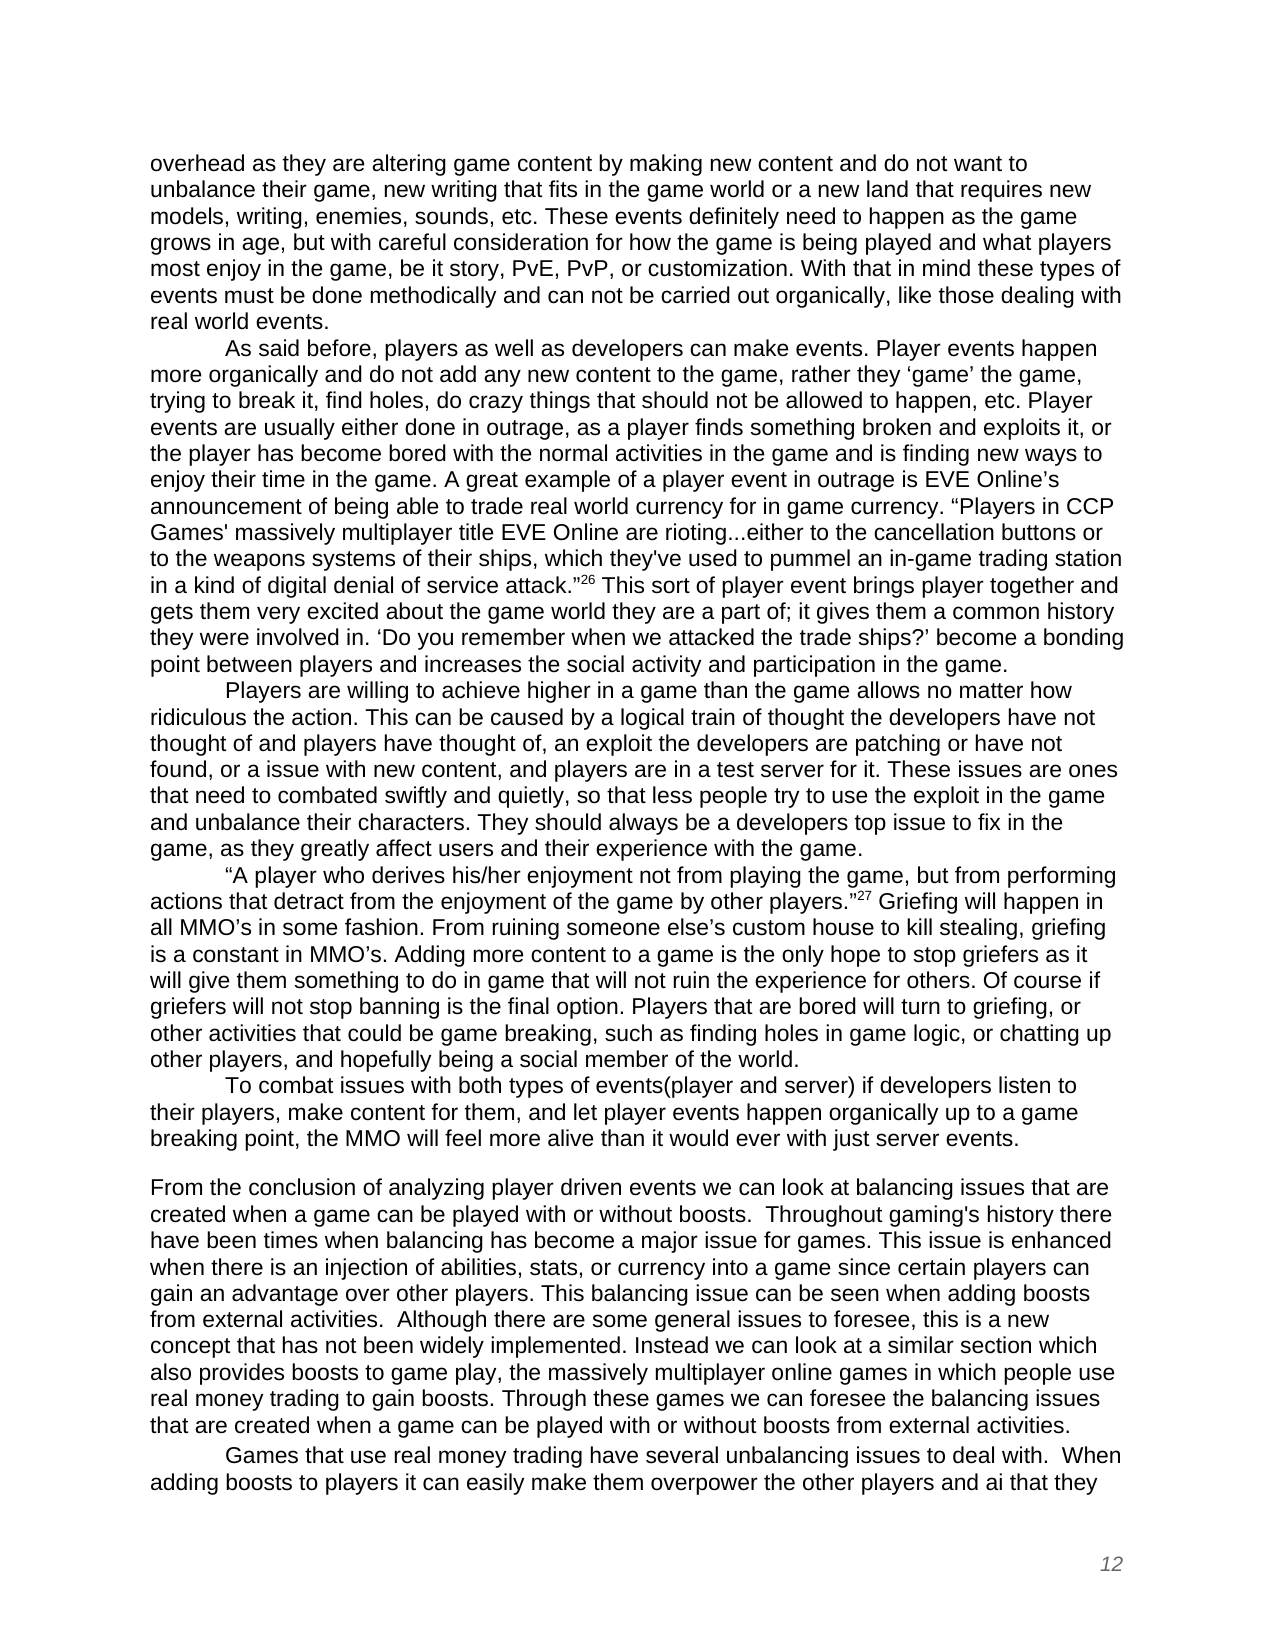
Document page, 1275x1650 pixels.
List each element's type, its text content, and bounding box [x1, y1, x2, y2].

text “A player who derives his/her enjoyment not from playing the game, but from performing actions that detract from the enjoyment of the game by other players.”27 Griefing will happen in all MMO’s in some fashion. From ruining someone else’s custom house to kill stealing, griefing is a constant in MMO’s. Adding more content to a game is the only hope to stop griefers as it will give them something to do in game that will not ruin the experience for others. Of course if griefers will not stop banning is the final option. Players that are bored will turn to griefing, or other activities that could be game breaking, such as finding holes in game logic, or chatting up other players, and hopefully being a social member of the world. [150, 862, 1125, 1072]
text To combat issues with both types of events(player and server) if developers listen to their players, make content for them, and let player events happen organically up to a game breaking point, the MMO will feel more alive than it would ever with just server events. [150, 1072, 1125, 1151]
text Players are willing to achieve higher in a game than the game allows no matter how ridiculous the action. This can be caused by a logical train of thought the developers have not thought of and players have thought of, an exploit the developers are patching or have not found, or a issue with new content, and players are in a test server for it. These issues are ones that need to combated swiftly and quietly, so that less people try to use the exploit in the game and unbalance their characters. They should always be a developers top issue to fix in the game, as they greatly affect users and their experience with the game. [150, 677, 1125, 862]
subtitle From the conclusion of analyzing player driven events we can look at balancing issues that are created when a game can be played with or without boosts. Throughout gaming's history there have been times when balancing has become a major issue for games. This issue is enhanced when there is an injection of abilities, stats, or currency into a game since certain players can gain an advantage over other players. This balancing issue can be seen when adding boosts from external activities. Although there are some general issues to foresee, this is a new concept that has not been widely implemented. Instead we can look at a similar section which also provides boosts to game play, the massively multiplayer online games in which people use real money trading to gain boosts. Through these games we can foresee the balancing issues that are created when a game can be played with or without boosts from external activities. [150, 1174, 1125, 1438]
text overhead as they are altering game content by making new content and do not want to unbalance their game, new writing that fits in the game world or a new land that requires new models, writing, enemies, sounds, etc. These events definitely need to happen as the game grows in age, but with careful consideration for how the game is being played and what players most enjoy in the game, be it story, PvE, PvP, or customization. With that in mind these types of events must be done methodically and can not be carried out organically, like those dealing with real world events. [150, 150, 1125, 334]
text As said before, players as well as developers can make events. Player events happen more organically and do not add any new content to the game, rather they ‘game’ the game, trying to break it, find holes, do crazy things that should not be allowed to happen, etc. Player events are usually either done in outrage, as a player finds something broken and exploits it, or the player has become bored with the normal activities in the game and is finding new ways to enjoy their time in the game. A great example of a player event in outrage is EVE Online’s announcement of being able to trade real world currency for in game currency. “Players in CCP Games' massively multiplayer title EVE Online are rioting...either to the cancellation buttons or to the weapons systems of their ships, which they've used to pummel an in-game trading station in a kind of digital denial of service attack.”26 This sort of player event brings player together and gets them very excited about the game world they are a part of; it gives them a common history they were involved in. ‘Do you remember when we attacked the trade ships?’ become a bonding point between players and increases the social activity and participation in the game. [150, 334, 1125, 677]
text Games that use real money trading have several unbalancing issues to deal with. When adding boosts to players it can easily make them overpower the other players and ai that they [150, 1442, 1125, 1495]
